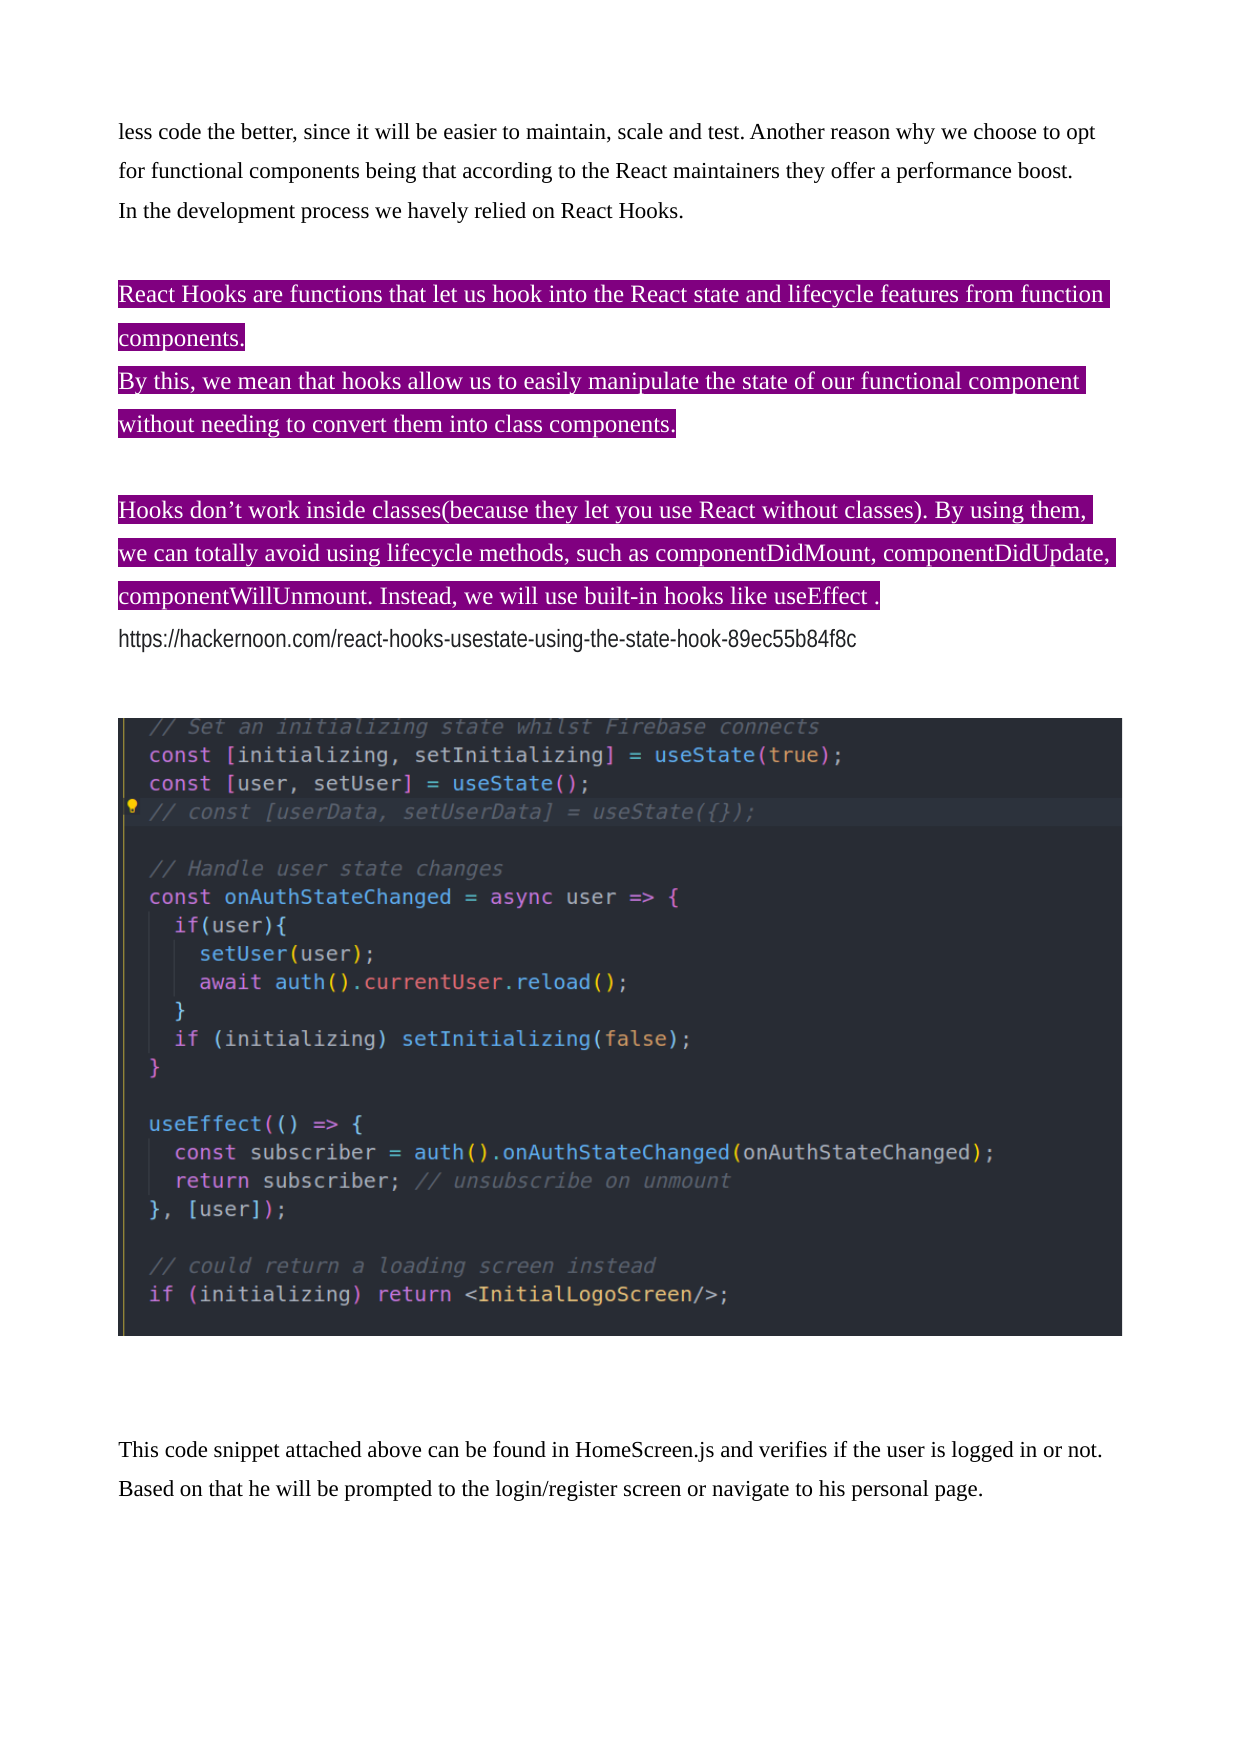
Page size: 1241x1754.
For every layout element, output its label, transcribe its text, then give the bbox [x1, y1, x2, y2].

text less code the better, since it will be easier to maintain, scale and test. Another reason why we choose to opt for functional components being that according to the React maintainers they offer a performance boost. [118, 118, 1122, 184]
text https://hackernoon.com/react-hooks-usestate-using-the-state-hook-89ec55b84f8c [118, 624, 1122, 653]
text Hooks don’t work inside classes(because they let you use React without classes). By using them, we can totally avoid using lifecycle methods, such as componentDidMount, componentDidUpdate, componentWillUnmount. Instead, we will use built-in hooks like useEffect . [118, 495, 1122, 610]
text React Hooks are functions that let us hook into the React state and lifecycle features from function components. [118, 279, 1122, 351]
text This code snippet attached above can be found in HomeScreen.js and verifies if the user is logged in or not. Based on that he will be prompted to the login/register screen or navigate to his personal page. [118, 1436, 1122, 1502]
text By this, we mean that hooks allow us to easily manipulate the state of our functional component without needing to convert them into class components. [118, 366, 1122, 438]
text In the development process we havely relied on React Hooks. [118, 197, 1122, 223]
